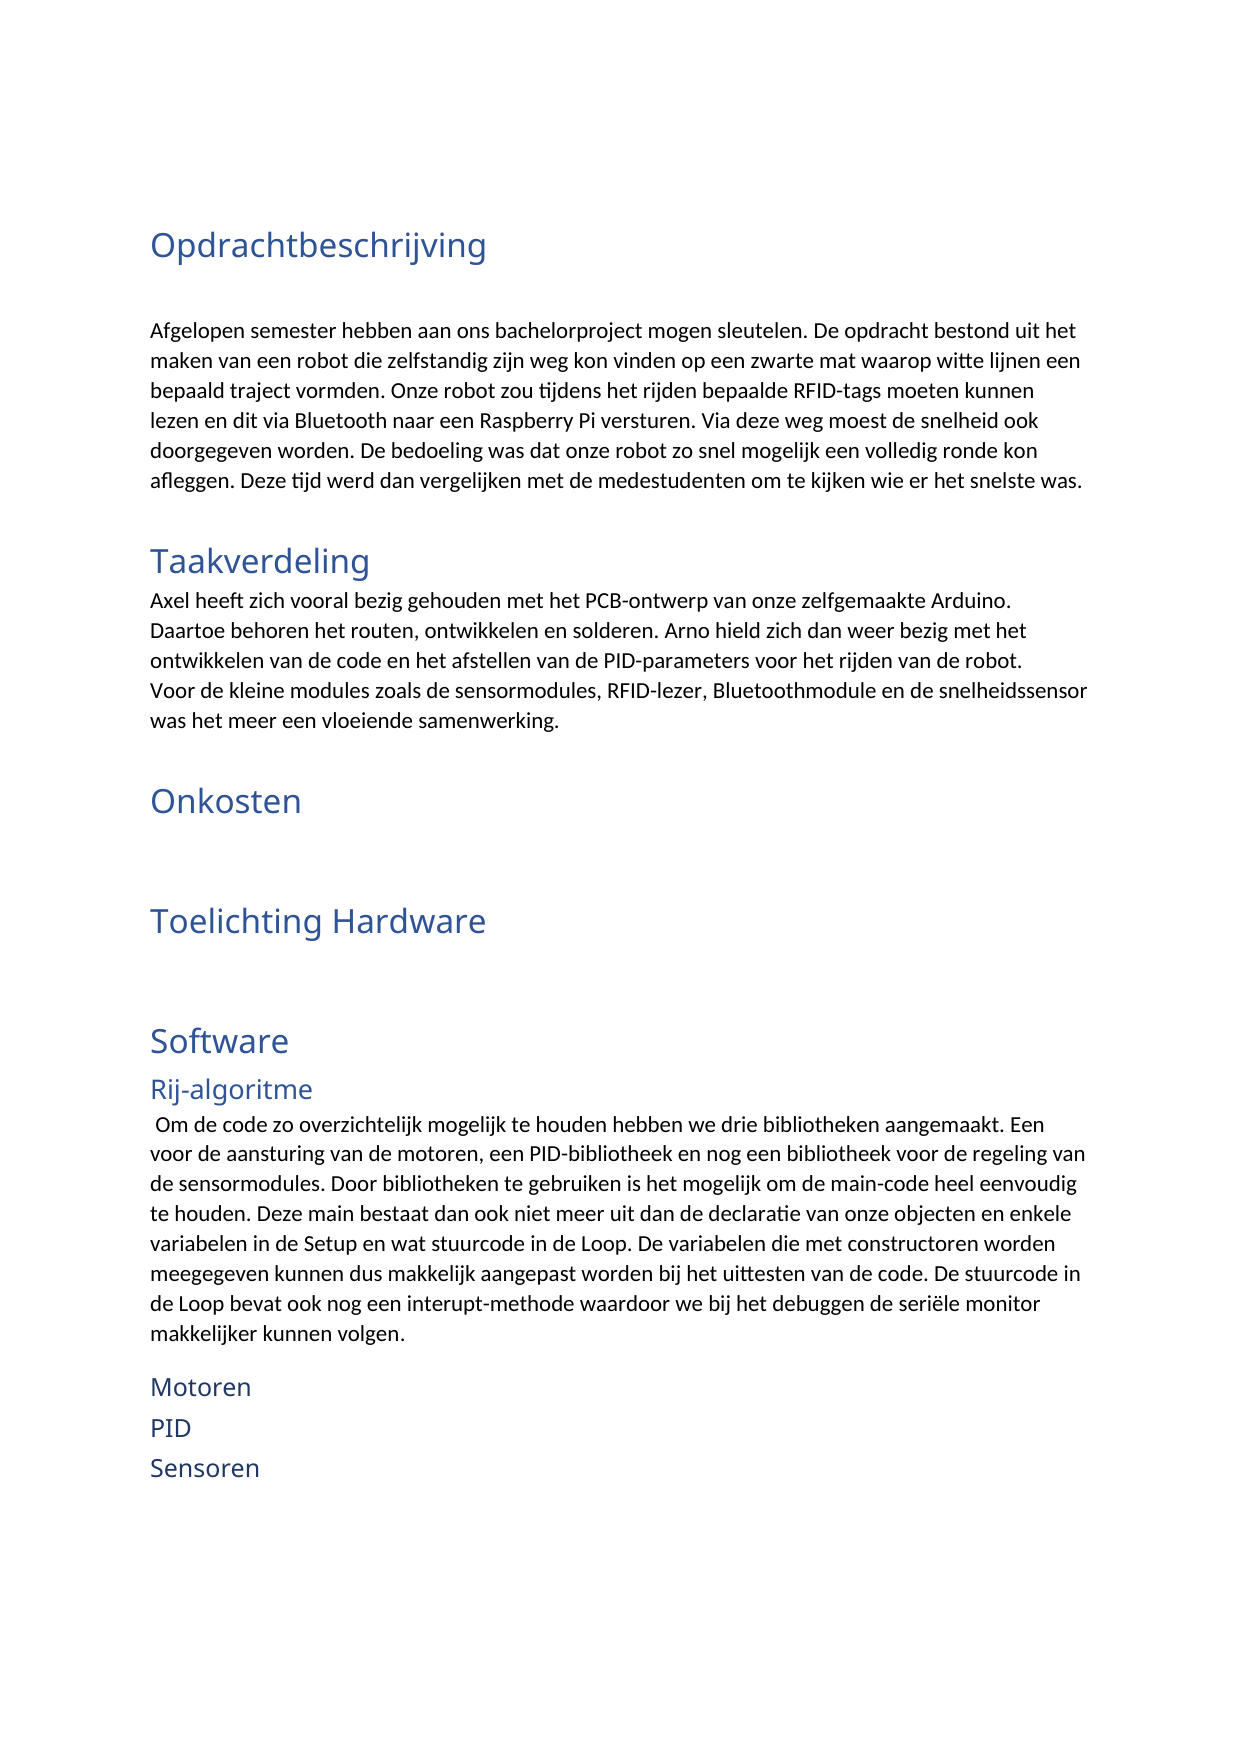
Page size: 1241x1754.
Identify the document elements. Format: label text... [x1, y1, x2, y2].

text Afgelopen semester hebben aan ons bachelorproject mogen sleutelen. De opdracht bestond uit het maken van een robot die zelfstandig zijn weg kon vinden op een zwarte mat waarop witte lijnen een bepaald traject vormden. Onze robot zou tijdens het rijden bepaalde RFID-tags moeten kunnen lezen en dit via Bluetooth naar een Raspberry Pi versturen. Via deze weg moest de snelheid ook doorgegeven worden. De bedoeling was dat onze robot zo snel mogelijk een volledig ronde kon afleggen. Deze tijd werd dan vergelijken met de medestudenten om te kijken wie er het snelste was. [150, 317, 1090, 494]
subtitle Onkosten [150, 777, 1090, 823]
subtitle Software [150, 1018, 1090, 1063]
text Axel heeft zich vooral bezig gehouden met het PCB-ontwerp van onze zelfgemaakte Arduino. Daartoe behoren het routen, ontwikkelen en solderen. Arno hield zich dan weer bezig met het ontwikkelen van de code en het afstellen van de PID-parameters voor het rijden van de robot. Voor de kleine modules zoals de sensormodules, RFID-lezer, Bluetoothmodule en de snelheidssensor was het meer een vloeiende samenwerking. [150, 586, 1090, 734]
text Om de code zo overzichtelijk mogelijk te houden hebben we drie bibliotheken aangemaakt. Een voor de aansturing van de motoren, een PID-bibliotheek en nog een bibliotheek voor de regeling van de sensormodules. Door bibliotheken te gebruiken is het mogelijk om de main-code heel eenvoudig te houden. Deze main bestaat dan ook niet meer uit dan de declaratie van onze objecten en enkele variabelen in de Setup en wat stuurcode in de Loop. De variabelen die met constructoren worden meegegeven kunnen dus makkelijk aangepast worden bij het uittesten van de code. De stuurcode in de Loop bevat ook nog een interupt-methode waardoor we bij het debuggen de seriële monitor makkelijker kunnen volgen. [150, 1110, 1090, 1347]
subtitle PID [150, 1410, 1090, 1444]
subtitle Taakverdeling [150, 538, 1090, 583]
subtitle Rij-algoritme [150, 1070, 1090, 1107]
subtitle Toelichting Hardware [150, 897, 1090, 943]
subtitle Opdrachtbeschrijving [150, 222, 1090, 267]
subtitle Sensoren [150, 1451, 1090, 1485]
subtitle Motoren [150, 1370, 1090, 1404]
